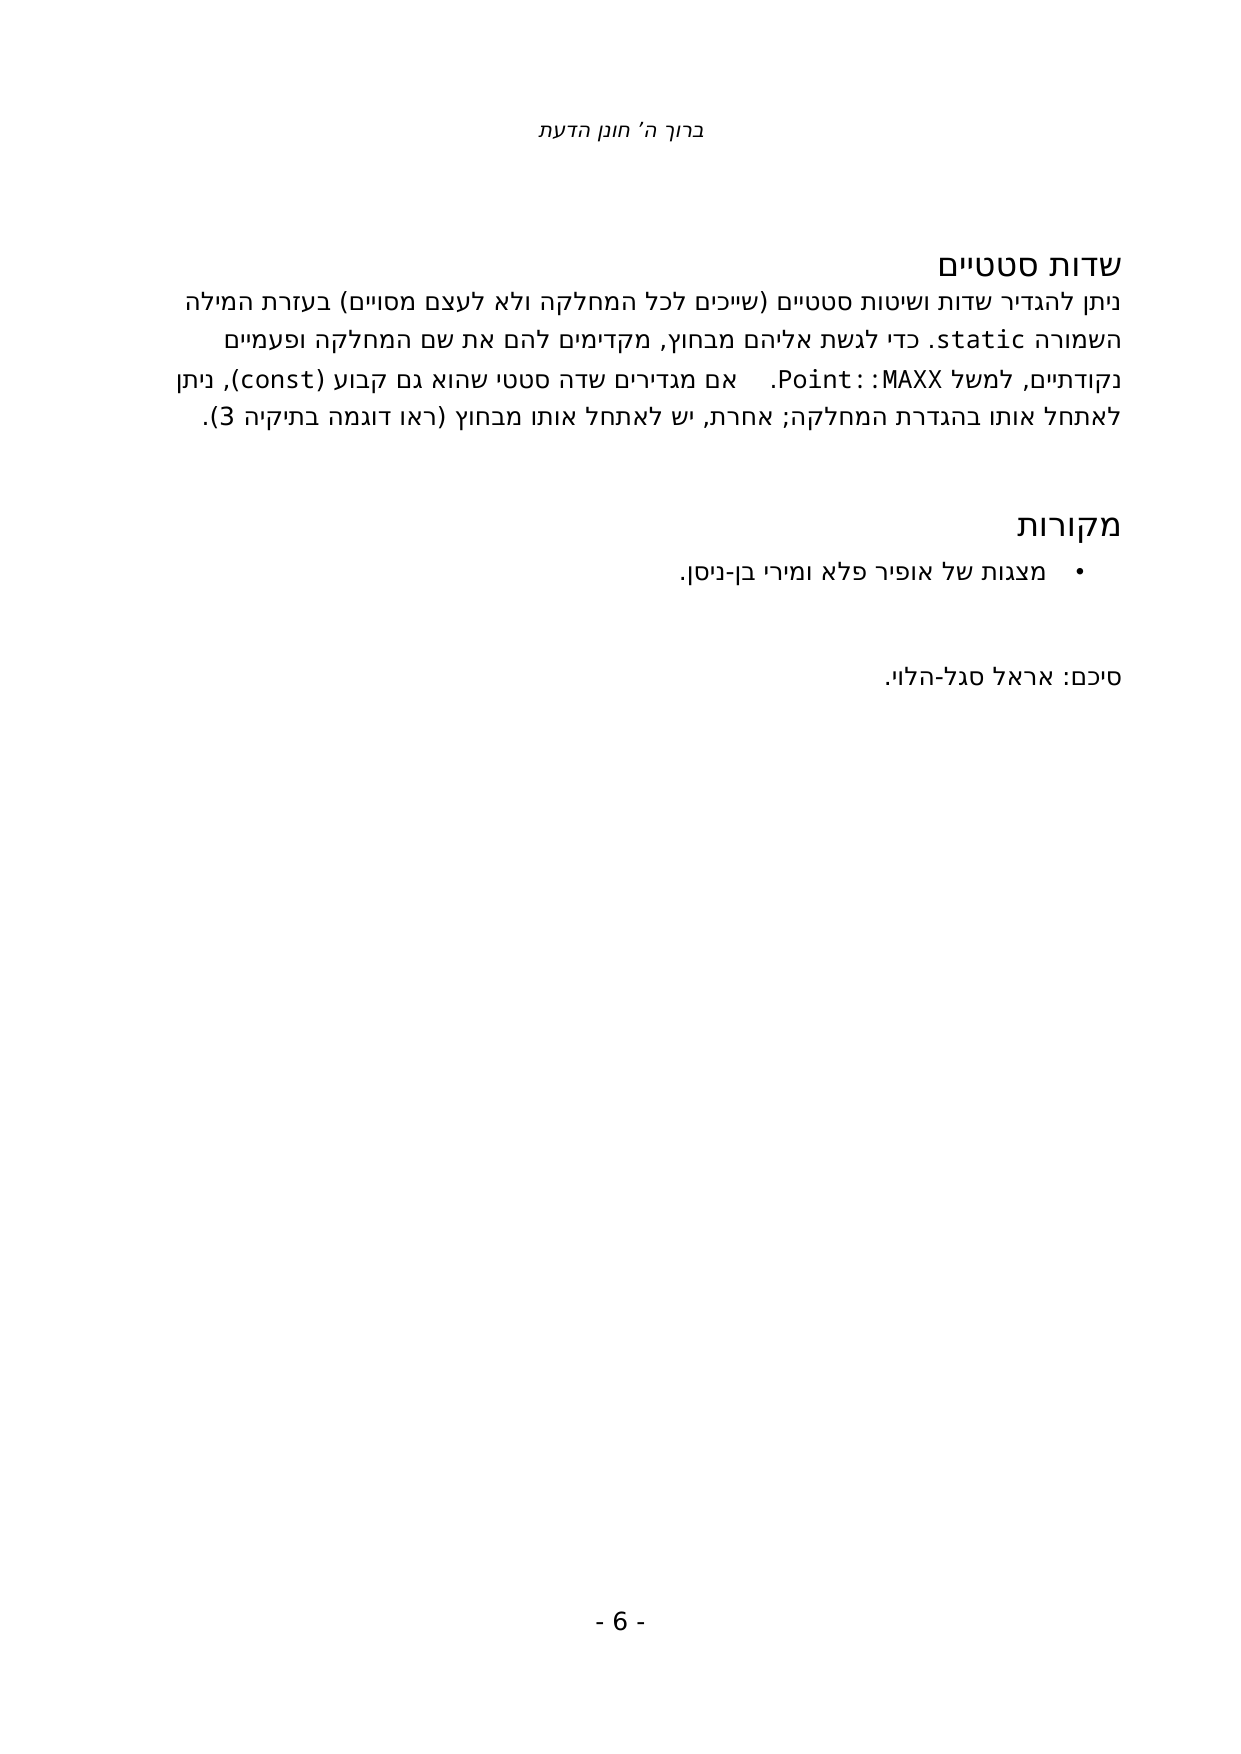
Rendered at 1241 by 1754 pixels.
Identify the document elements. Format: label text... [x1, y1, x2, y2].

text ניתן להגדיר שדות ושיטות סטטיים (שייכים לכל המחלקה ולא לעצם מסויים) בעזרת המילה השמורה static. כדי לגשת אליהם מבחוץ, מקדימים להם את שם המחלקה ופעמיים נקודתיים, למשל Point::MAXX. אם מגדירים שדה סטטי שהוא גם קבוע (const), ניתן לאתחל אותו בהגדרת המחלקה; אחרת, יש לאתחל אותו מבחוץ (ראו דוגמה בתיקיה 3). [118, 287, 1122, 431]
text סיכם: אראל סגל-הלוי. [118, 662, 1122, 691]
subtitle שדות סטטיים [118, 245, 1122, 284]
subtitle מקורות [118, 505, 1122, 544]
list מצגות של אופיר פלא ומירי בן-ניסן. [118, 557, 1084, 586]
